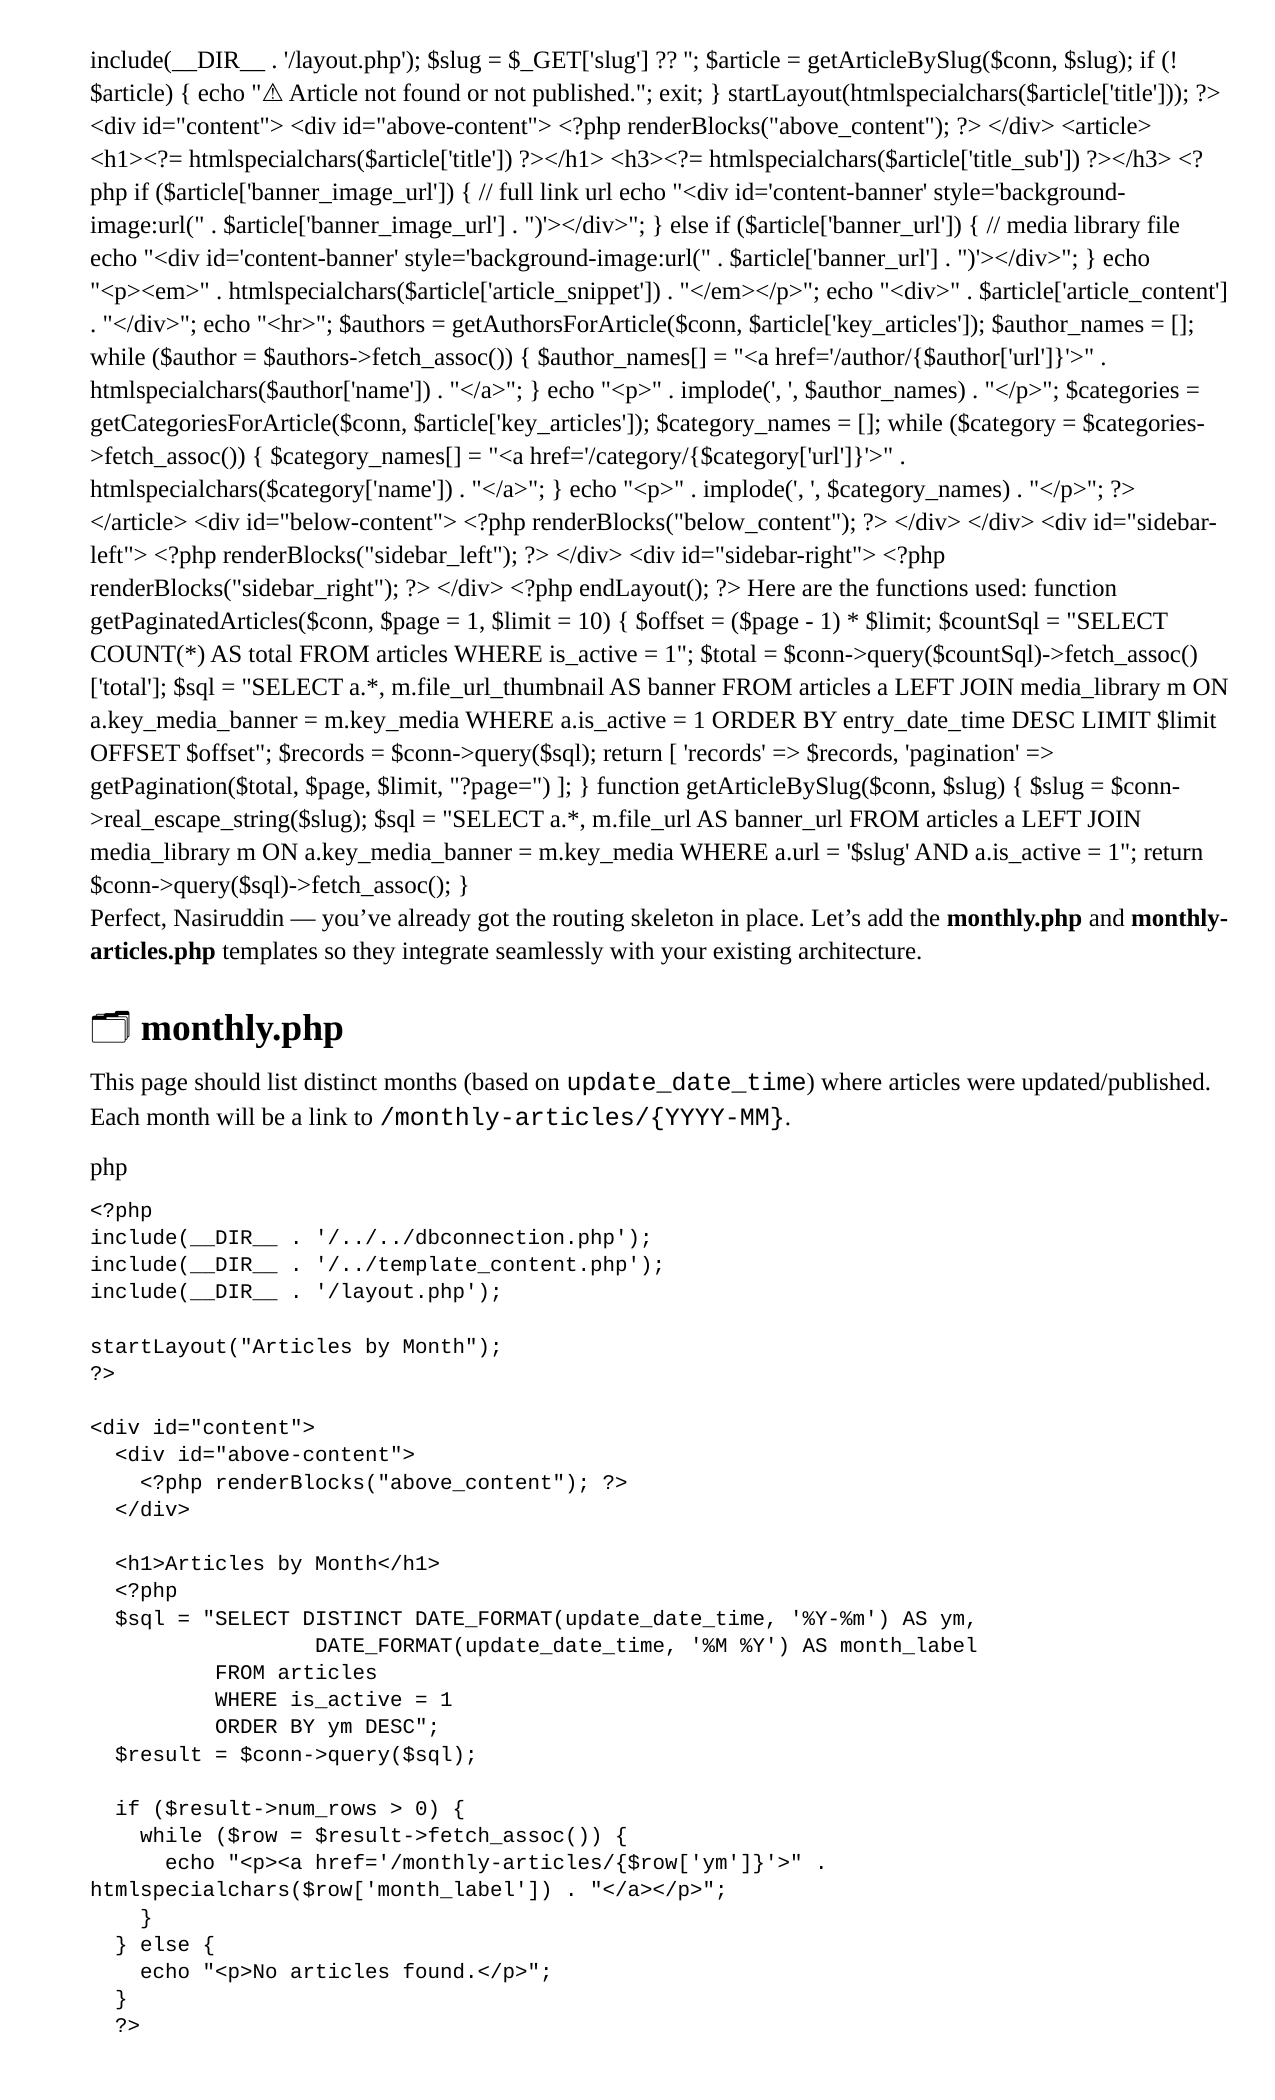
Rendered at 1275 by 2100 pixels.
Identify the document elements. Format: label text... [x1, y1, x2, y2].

text include(__DIR__ . '/../template_content.php'); [90, 1254, 1230, 1278]
subtitle 🗂 monthly.php [90, 1005, 1230, 1048]
text WHERE is_active = 1 [90, 1689, 1230, 1713]
text } [90, 1907, 1230, 1930]
text startLayout("Articles by Month"); [90, 1336, 1230, 1359]
text <h1>Articles by Month</h1> [90, 1553, 1230, 1577]
text <?php [90, 1200, 1230, 1223]
text <div id="above-content"> [90, 1444, 1230, 1468]
text } else { [90, 1934, 1230, 1957]
text while ($row = $result->fetch_assoc()) { [90, 1825, 1230, 1849]
text include(__DIR__ . '/../../dbconnection.php'); [90, 1227, 1230, 1251]
text <div id="content"> [90, 1417, 1230, 1441]
text Perfect, Nasiruddin — you’ve already got the routing skeleton in place. Let’s add the monthly.php and monthly-articles.php templates so they integrate seamlessly with your existing architecture. [90, 903, 1230, 965]
text ?> [90, 1363, 1230, 1387]
text } [90, 1988, 1230, 2012]
text $sql = "SELECT DISTINCT DATE_FORMAT(update_date_time, '%Y-%m') AS ym, [90, 1608, 1230, 1631]
text echo "<p><a href='/monthly-articles/{$row['ym']}'>" . htmlspecialchars($row['month_label']) . "</a></p>"; [90, 1852, 1230, 1903]
text include(__DIR__ . '/layout.php'); $slug = $_GET['slug'] ?? ''; $article = getArticleBySlug($conn, $slug); if (!$article) { echo "⚠ Article not found or not published."; exit; } startLayout(htmlspecialchars($article['title'])); ?> <div id="content"> <div id="above-content"> <?php renderBlocks("above_content"); ?> </div> <article> <h1><?= htmlspecialchars($article['title']) ?></h1> <h3><?= htmlspecialchars($article['title_sub']) ?></h3> <?php if ($article['banner_image_url']) { // full link url echo "<div id='content-banner' style='background-image:url(" . $article['banner_image_url'] . ")'></div>"; } else if ($article['banner_url']) { // media library file echo "<div id='content-banner' style='background-image:url(" . $article['banner_url'] . ")'></div>"; } echo "<p><em>" . htmlspecialchars($article['article_snippet']) . "</em></p>"; echo "<div>" . $article['article_content'] . "</div>"; echo "<hr>"; $authors = getAuthorsForArticle($conn, $article['key_articles']); $author_names = []; while ($author = $authors->fetch_assoc()) { $author_names[] = "<a href='/author/{$author['url']}'>" . htmlspecialchars($author['name']) . "</a>"; } echo "<p>" . implode(', ', $author_names) . "</p>"; $categories = getCategoriesForArticle($conn, $article['key_articles']); $category_names = []; while ($category = $categories->fetch_assoc()) { $category_names[] = "<a href='/category/{$category['url']}'>" . htmlspecialchars($category['name']) . "</a>"; } echo "<p>" . implode(', ', $category_names) . "</p>"; ?> </article> <div id="below-content"> <?php renderBlocks("below_content"); ?> </div> </div> <div id="sidebar-left"> <?php renderBlocks("sidebar_left"); ?> </div> <div id="sidebar-right"> <?php renderBlocks("sidebar_right"); ?> </div> <?php endLayout(); ?> Here are the functions used: function getPaginatedArticles($conn, $page = 1, $limit = 10) { $offset = ($page - 1) * $limit; $countSql = "SELECT COUNT(*) AS total FROM articles WHERE is_active = 1"; $total = $conn->query($countSql)->fetch_assoc()['total']; $sql = "SELECT a.*, m.file_url_thumbnail AS banner FROM articles a LEFT JOIN media_library m ON a.key_media_banner = m.key_media WHERE a.is_active = 1 ORDER BY entry_date_time DESC LIMIT $limit OFFSET $offset"; $records = $conn->query($sql); return [ 'records' => $records, 'pagination' => getPagination($total, $page, $limit, "?page=") ]; } function getArticleBySlug($conn, $slug) { $slug = $conn->real_escape_string($slug); $sql = "SELECT a.*, m.file_url AS banner_url FROM articles a LEFT JOIN media_library m ON a.key_media_banner = m.key_media WHERE a.url = '$slug' AND a.is_active = 1"; return $conn->query($sql)->fetch_assoc(); } [90, 45, 1230, 899]
text if ($result->num_rows > 0) { [90, 1798, 1230, 1822]
text <?php [90, 1580, 1230, 1604]
text ORDER BY ym DESC"; [90, 1716, 1230, 1740]
text </div> [90, 1499, 1230, 1522]
text ?> [90, 2015, 1230, 2039]
text $result = $conn->query($sql); [90, 1743, 1230, 1767]
text php [90, 1152, 1230, 1181]
text <?php renderBlocks("above_content"); ?> [90, 1472, 1230, 1495]
text echo "<p>No articles found.</p>"; [90, 1961, 1230, 1985]
text FROM articles [90, 1662, 1230, 1686]
text DATE_FORMAT(update_date_time, '%M %Y') AS month_label [90, 1635, 1230, 1658]
text This page should list distinct months (based on update_date_time) where articles were updated/published. Each month will be a link to /monthly-articles/{YYYY-MM}. [90, 1067, 1230, 1133]
text include(__DIR__ . '/layout.php'); [90, 1281, 1230, 1305]
